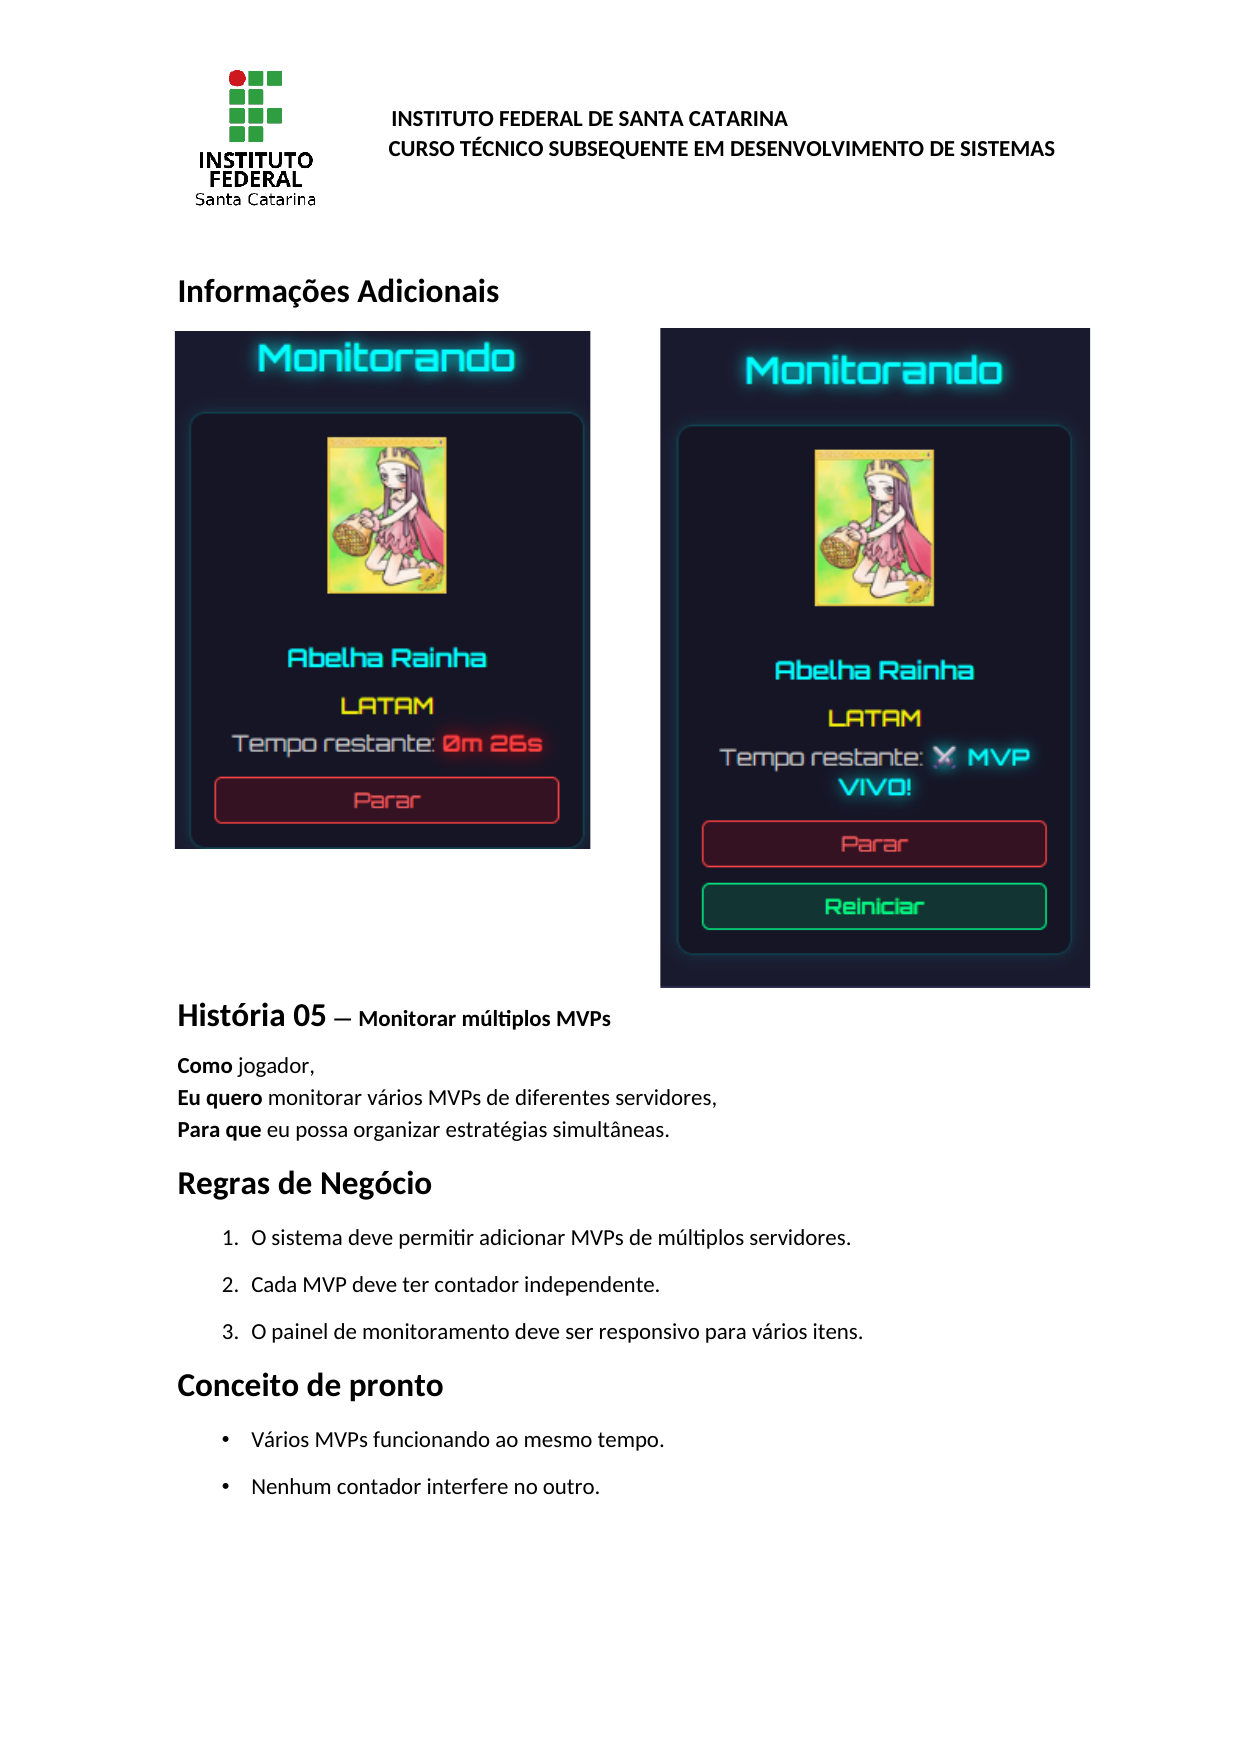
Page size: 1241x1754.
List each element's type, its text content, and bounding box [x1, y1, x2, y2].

picture [173, 67, 338, 208]
text Como jogador, Eu quero monitorar vários MVPs de diferentes servidores, Para que eu possa organizar estratégias simultâneas. [177, 1051, 1063, 1143]
subtitle Conceito de pronto [177, 1364, 1063, 1404]
list O painel de monitoramento deve ser responsivo para vários itens. [222, 1317, 1063, 1345]
picture [660, 328, 1091, 988]
picture [174, 331, 591, 849]
list Nenhum contador interfere no outro. [222, 1472, 1063, 1500]
subtitle Regras de Negócio [177, 1162, 1063, 1203]
subtitle História 05 — Monitorar múltiplos MVPs [177, 994, 1063, 1035]
subtitle Informações Adicionais [177, 270, 1063, 311]
list O sistema deve permitir adicionar MVPs de múltiplos servidores. [222, 1223, 1063, 1251]
list Vários MVPs funcionando ao mesmo tempo. [222, 1425, 1063, 1453]
list Cada MVP deve ter contador independente. [222, 1270, 1063, 1298]
